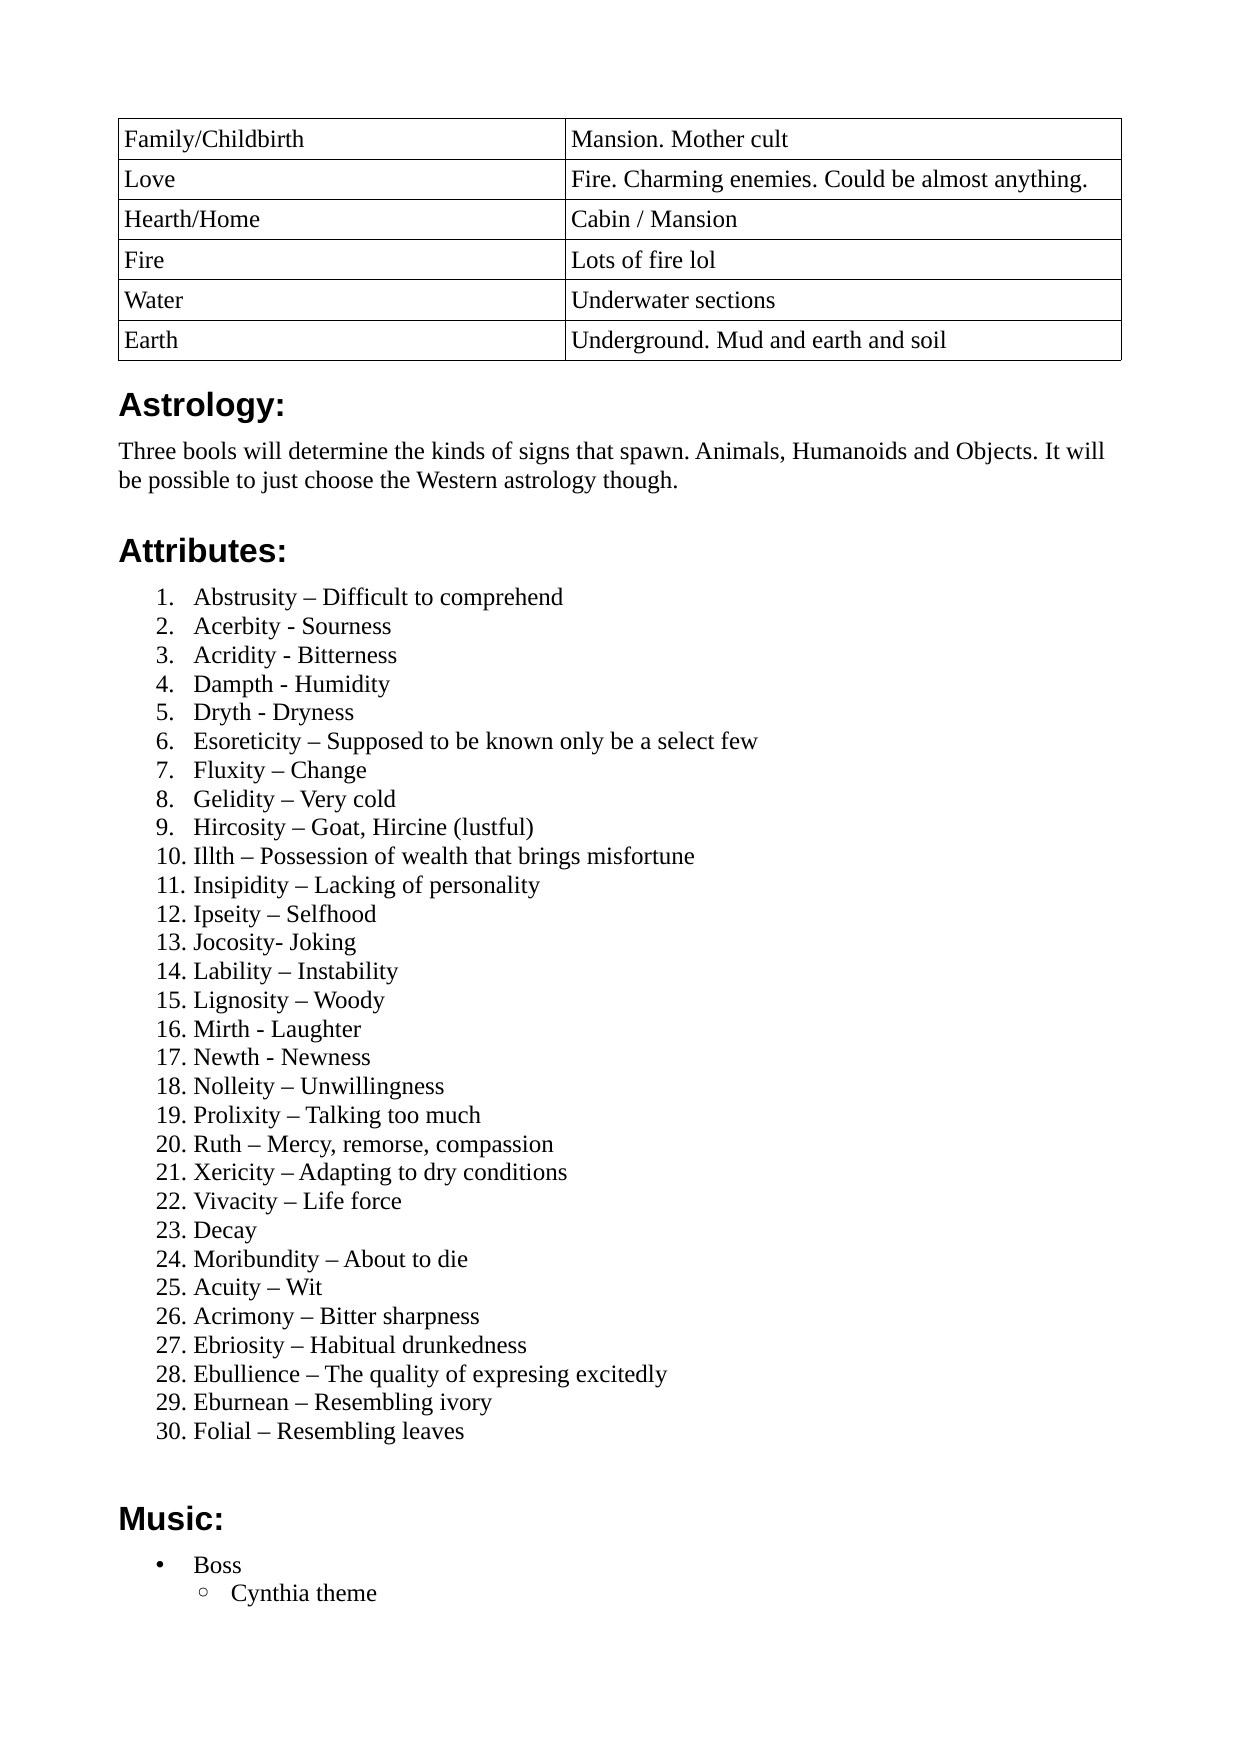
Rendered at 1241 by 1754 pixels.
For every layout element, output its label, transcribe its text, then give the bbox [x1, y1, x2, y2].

table_cell Cabin / Mansion [566, 200, 1121, 239]
list Esoreticity – Supposed to be known only be a select few [156, 726, 1122, 755]
list Moribundity – About to die [156, 1244, 1122, 1272]
list Xericity – Adapting to dry conditions [156, 1157, 1122, 1186]
subtitle Attributes: [118, 531, 1122, 570]
list Prolixity – Talking too much [156, 1100, 1122, 1129]
subtitle Music: [118, 1499, 1122, 1537]
list Hircosity – Goat, Hircine (lustful) [156, 812, 1122, 841]
table_cell Family/Childbirth [119, 119, 565, 158]
list Ebriosity – Habitual drunkedness [156, 1330, 1122, 1359]
list Boss [156, 1550, 1122, 1578]
list Acerbity - Sourness [156, 611, 1122, 640]
list Acrimony – Bitter sharpness [156, 1301, 1122, 1330]
list Mirth - Laughter [156, 1014, 1122, 1042]
table_cell Fire [119, 240, 565, 279]
table_cell Water [119, 280, 565, 320]
list Jocosity- Joking [156, 927, 1122, 956]
table_cell Mansion. Mother cult [566, 119, 1121, 158]
list Acuity – Wit [156, 1272, 1122, 1301]
list Vivacity – Life force [156, 1186, 1122, 1215]
list Acridity - Bitterness [156, 640, 1122, 669]
table_cell Underground. Mud and earth and soil [566, 321, 1121, 360]
list Decay [156, 1215, 1122, 1244]
list Newth - Newness [156, 1042, 1122, 1071]
subtitle Astrology: [118, 385, 1122, 424]
list Folial – Resembling leaves [156, 1416, 1122, 1445]
list Insipidity – Lacking of personality [156, 870, 1122, 899]
text Three bools will determine the kinds of signs that spawn. Animals, Humanoids and Objects. It will be possible to just choose the Western astrology though. [118, 436, 1122, 494]
list Lability – Instability [156, 956, 1122, 985]
list Fluxity – Change [156, 755, 1122, 784]
list Dampth - Humidity [156, 669, 1122, 697]
list Gelidity – Very cold [156, 784, 1122, 812]
list Abstrusity – Difficult to comprehend [156, 582, 1122, 611]
list Nolleity – Unwillingness [156, 1071, 1122, 1100]
list Lignosity – Woody [156, 985, 1122, 1014]
table_cell Underwater sections [566, 280, 1121, 320]
list Dryth - Dryness [156, 697, 1122, 726]
list Ebullience – The quality of expresing excitedly [156, 1359, 1122, 1387]
list Cynthia theme [193, 1578, 1122, 1607]
table_cell Earth [119, 321, 565, 360]
list Ipseity – Selfhood [156, 899, 1122, 927]
table_cell Lots of fire lol [566, 240, 1121, 279]
table_cell Hearth/Home [119, 200, 565, 239]
table_cell Love [119, 160, 565, 199]
table_cell Fire. Charming enemies. Could be almost anything. [566, 160, 1121, 199]
list Ruth – Mercy, remorse, compassion [156, 1129, 1122, 1157]
list Eburnean – Resembling ivory [156, 1387, 1122, 1416]
list Illth – Possession of wealth that brings misfortune [156, 841, 1122, 870]
